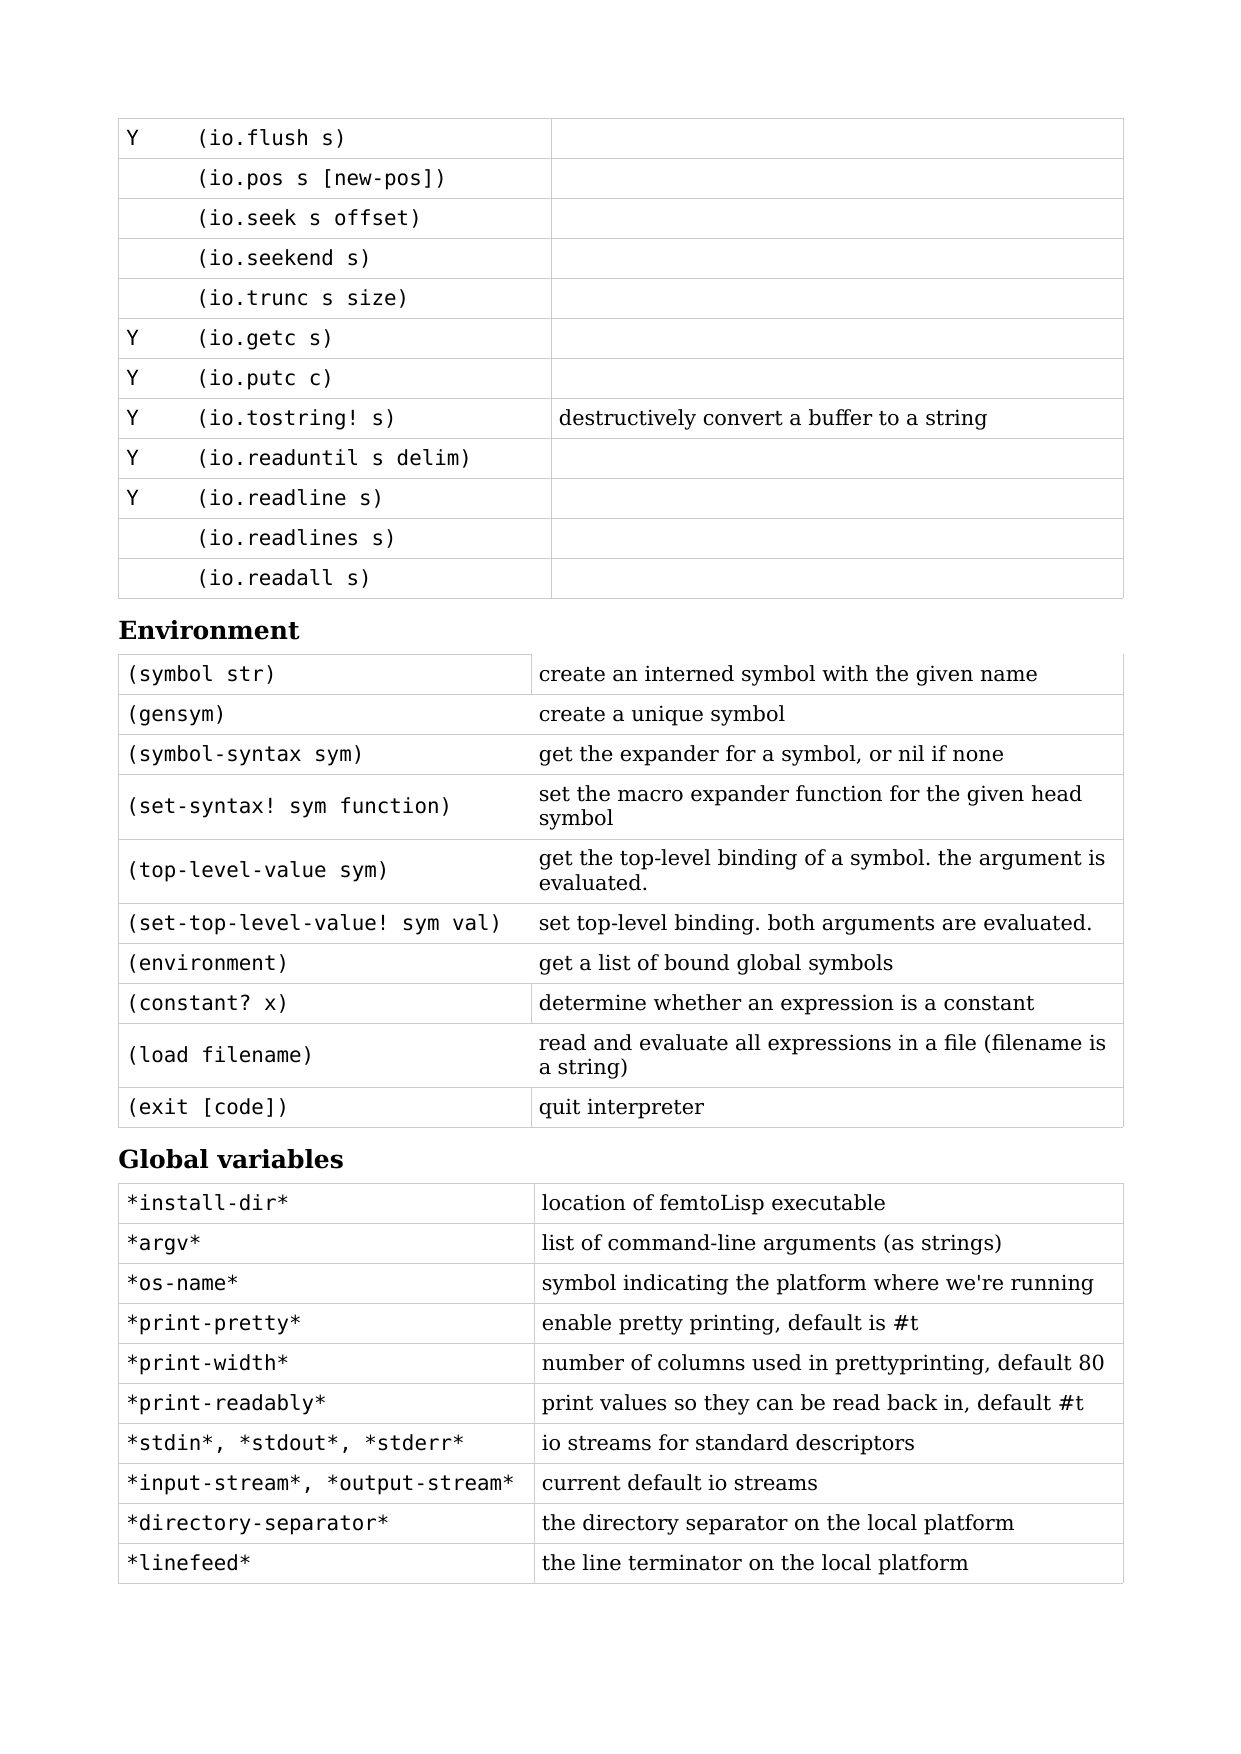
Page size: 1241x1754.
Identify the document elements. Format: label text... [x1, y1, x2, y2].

table_cell quit interpreter [532, 1088, 1123, 1127]
table_cell *print-pretty* [119, 1304, 534, 1343]
table_cell the line terminator on the local platform [535, 1544, 1123, 1583]
table_cell enable pretty printing, default is #t [535, 1304, 1123, 1343]
table_cell [552, 519, 1123, 558]
table_cell [119, 239, 188, 278]
table_cell (io.readall s) [188, 559, 551, 598]
table_header (symbol str) [119, 655, 531, 694]
table_cell [552, 439, 1123, 478]
table_cell (io.readlines s) [188, 519, 551, 558]
table_cell Y [119, 479, 188, 518]
table_cell *print-width* [119, 1344, 534, 1383]
table_cell (set-syntax! sym function) [119, 775, 531, 838]
table_header *install-dir* [119, 1184, 534, 1223]
table_cell determine whether an expression is a constant [532, 984, 1123, 1023]
table_cell io streams for standard descriptors [535, 1424, 1123, 1463]
table_cell (set-top-level-value! sym val) [119, 904, 531, 943]
table_cell (io.readuntil s delim) [188, 439, 551, 478]
table_cell (load filename) [119, 1024, 531, 1087]
table_cell [552, 159, 1123, 198]
table_cell [119, 559, 188, 598]
table_cell create a unique symbol [531, 695, 1123, 734]
table_cell *print-readably* [119, 1384, 534, 1423]
table_cell get the top-level binding of a symbol. the argument is evaluated. [531, 840, 1123, 903]
table_cell (io.readline s) [188, 479, 551, 518]
table_cell (io.seekend s) [188, 239, 551, 278]
table_cell [552, 479, 1123, 518]
table_cell [552, 359, 1123, 398]
table_cell [552, 239, 1123, 278]
table_cell (io.pos s [new-pos]) [188, 159, 551, 198]
table_cell symbol indicating the platform where we're running [535, 1264, 1123, 1303]
table_cell (environment) [119, 944, 531, 983]
table_cell [119, 279, 188, 318]
table_cell (symbol-syntax sym) [119, 735, 531, 774]
table_cell set the macro expander function for the given head symbol [531, 775, 1123, 838]
table_cell Y [119, 359, 188, 398]
table_cell (constant? x) [119, 984, 531, 1023]
table_cell *input-stream*, *output-stream* [119, 1464, 534, 1503]
table_cell (io.tostring! s) [188, 399, 551, 438]
table_cell *directory-separator* [119, 1504, 534, 1543]
table_cell *argv* [119, 1224, 534, 1263]
table_cell (gensym) [119, 695, 531, 734]
table_cell *os-name* [119, 1264, 534, 1303]
table_header location of femtoLisp executable [535, 1184, 1123, 1223]
table_cell Y [119, 119, 188, 158]
table_cell set top-level binding. both arguments are evaluated. [531, 904, 1123, 943]
table_cell (io.trunc s size) [188, 279, 551, 318]
table_cell [552, 319, 1123, 358]
table_cell (exit [code]) [119, 1088, 531, 1127]
table_cell (io.getc s) [188, 319, 551, 358]
table_cell *linefeed* [119, 1544, 534, 1583]
subtitle Environment [118, 616, 1122, 645]
table_cell read and evaluate all expressions in a file (filename is a string) [531, 1024, 1123, 1087]
table_cell (io.flush s) [188, 119, 551, 158]
table_cell list of command-line arguments (as strings) [535, 1224, 1123, 1263]
table_cell Y [119, 319, 188, 358]
table_cell print values so they can be read back in, default #t [535, 1384, 1123, 1423]
table_header create an interned symbol with the given name [532, 654, 1123, 694]
table_cell *stdin*, *stdout*, *stderr* [119, 1424, 534, 1463]
table_cell [552, 199, 1123, 238]
subtitle Global variables [118, 1145, 1122, 1174]
table_cell (top-level-value sym) [119, 840, 531, 903]
table_cell destructively convert a buffer to a string [552, 399, 1123, 438]
table_cell [552, 559, 1123, 598]
table_cell Y [119, 399, 188, 438]
table_cell get the expander for a symbol, or nil if none [531, 735, 1123, 774]
table_cell Y [119, 439, 188, 478]
table_cell [552, 279, 1123, 318]
table_cell (io.putc c) [188, 359, 551, 398]
table_cell [119, 159, 188, 198]
table_cell [552, 119, 1123, 158]
table_cell the directory separator on the local platform [535, 1504, 1123, 1543]
table_cell get a list of bound global symbols [531, 944, 1123, 983]
table_cell current default io streams [535, 1464, 1123, 1503]
table_cell number of columns used in prettyprinting, default 80 [535, 1344, 1123, 1383]
table_cell [119, 519, 188, 558]
table_cell [119, 199, 188, 238]
table_cell (io.seek s offset) [188, 199, 551, 238]
